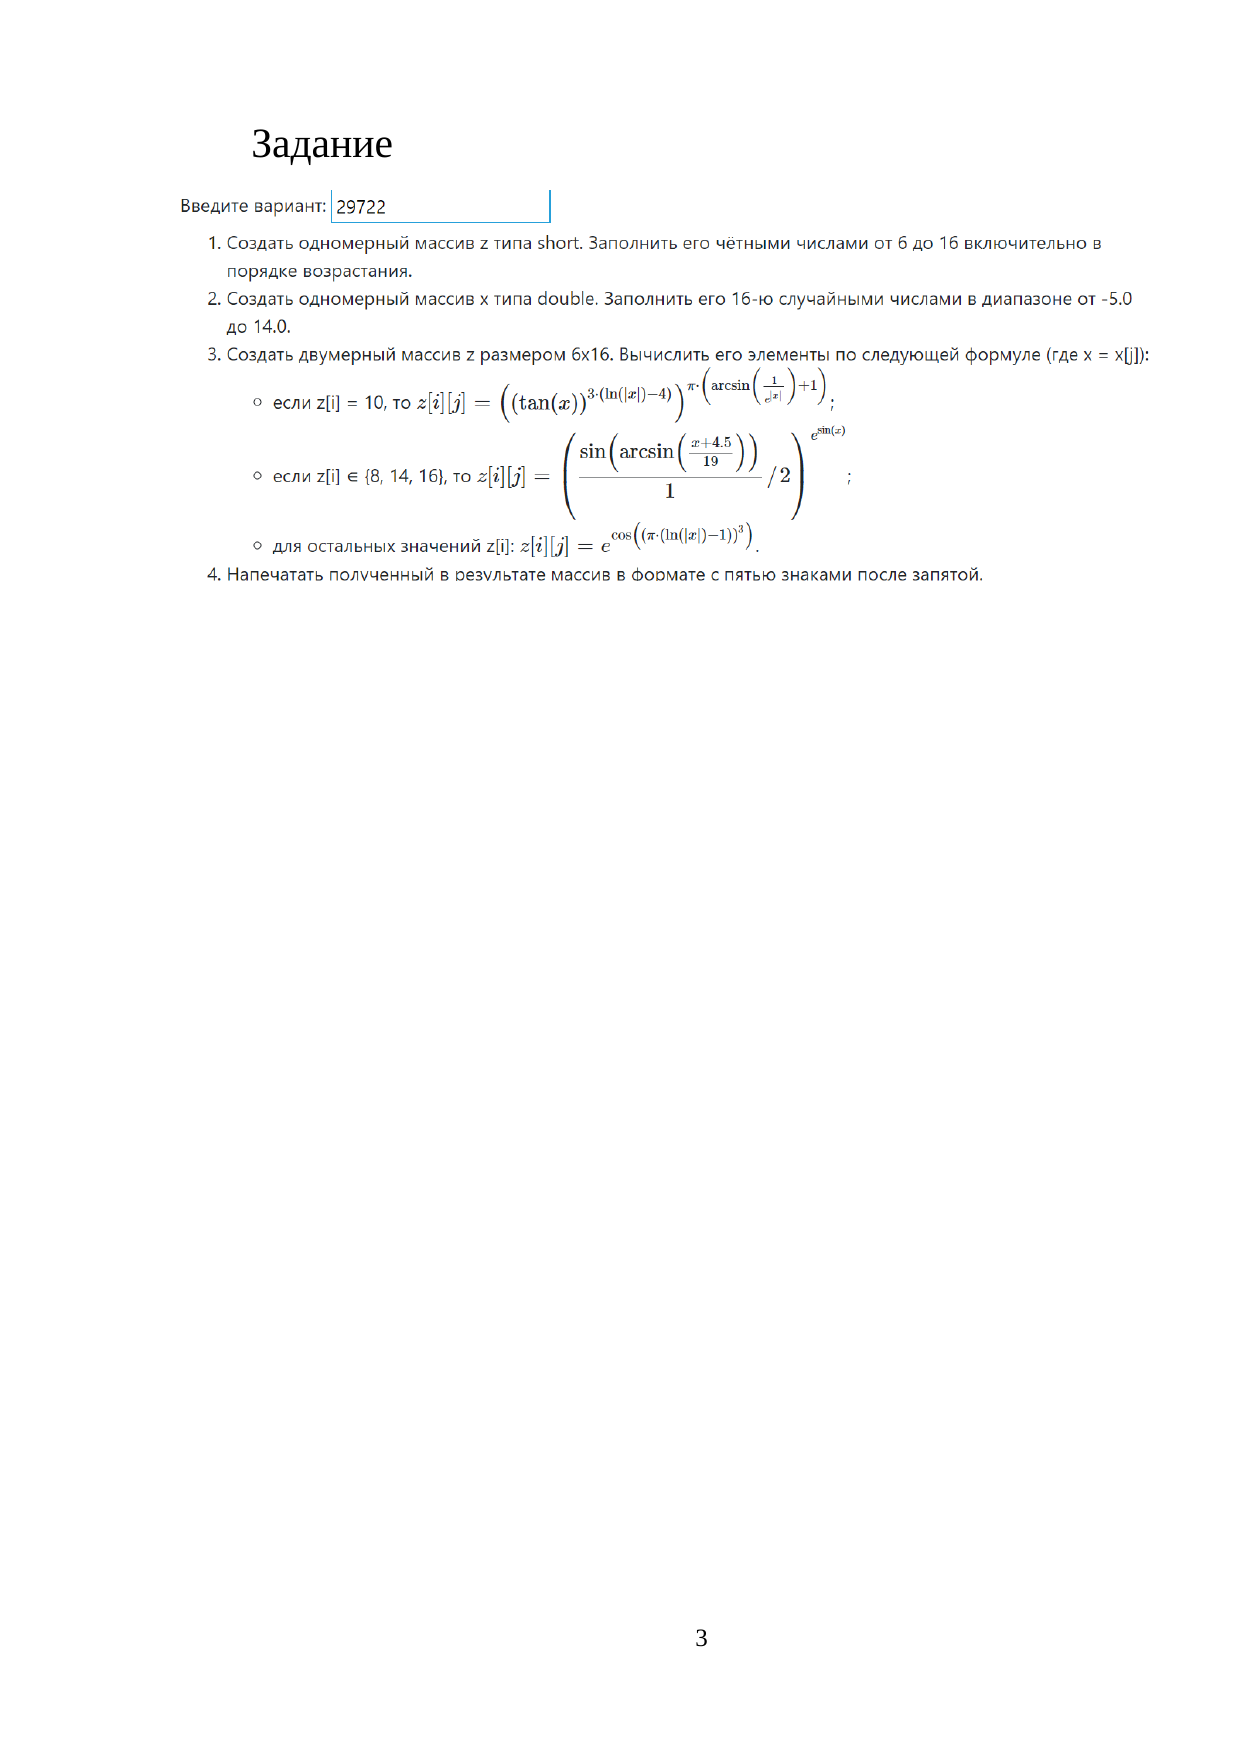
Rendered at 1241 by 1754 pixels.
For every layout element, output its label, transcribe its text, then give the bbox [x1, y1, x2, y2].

picture [177, 190, 1152, 581]
subtitle Задание [251, 118, 1152, 166]
